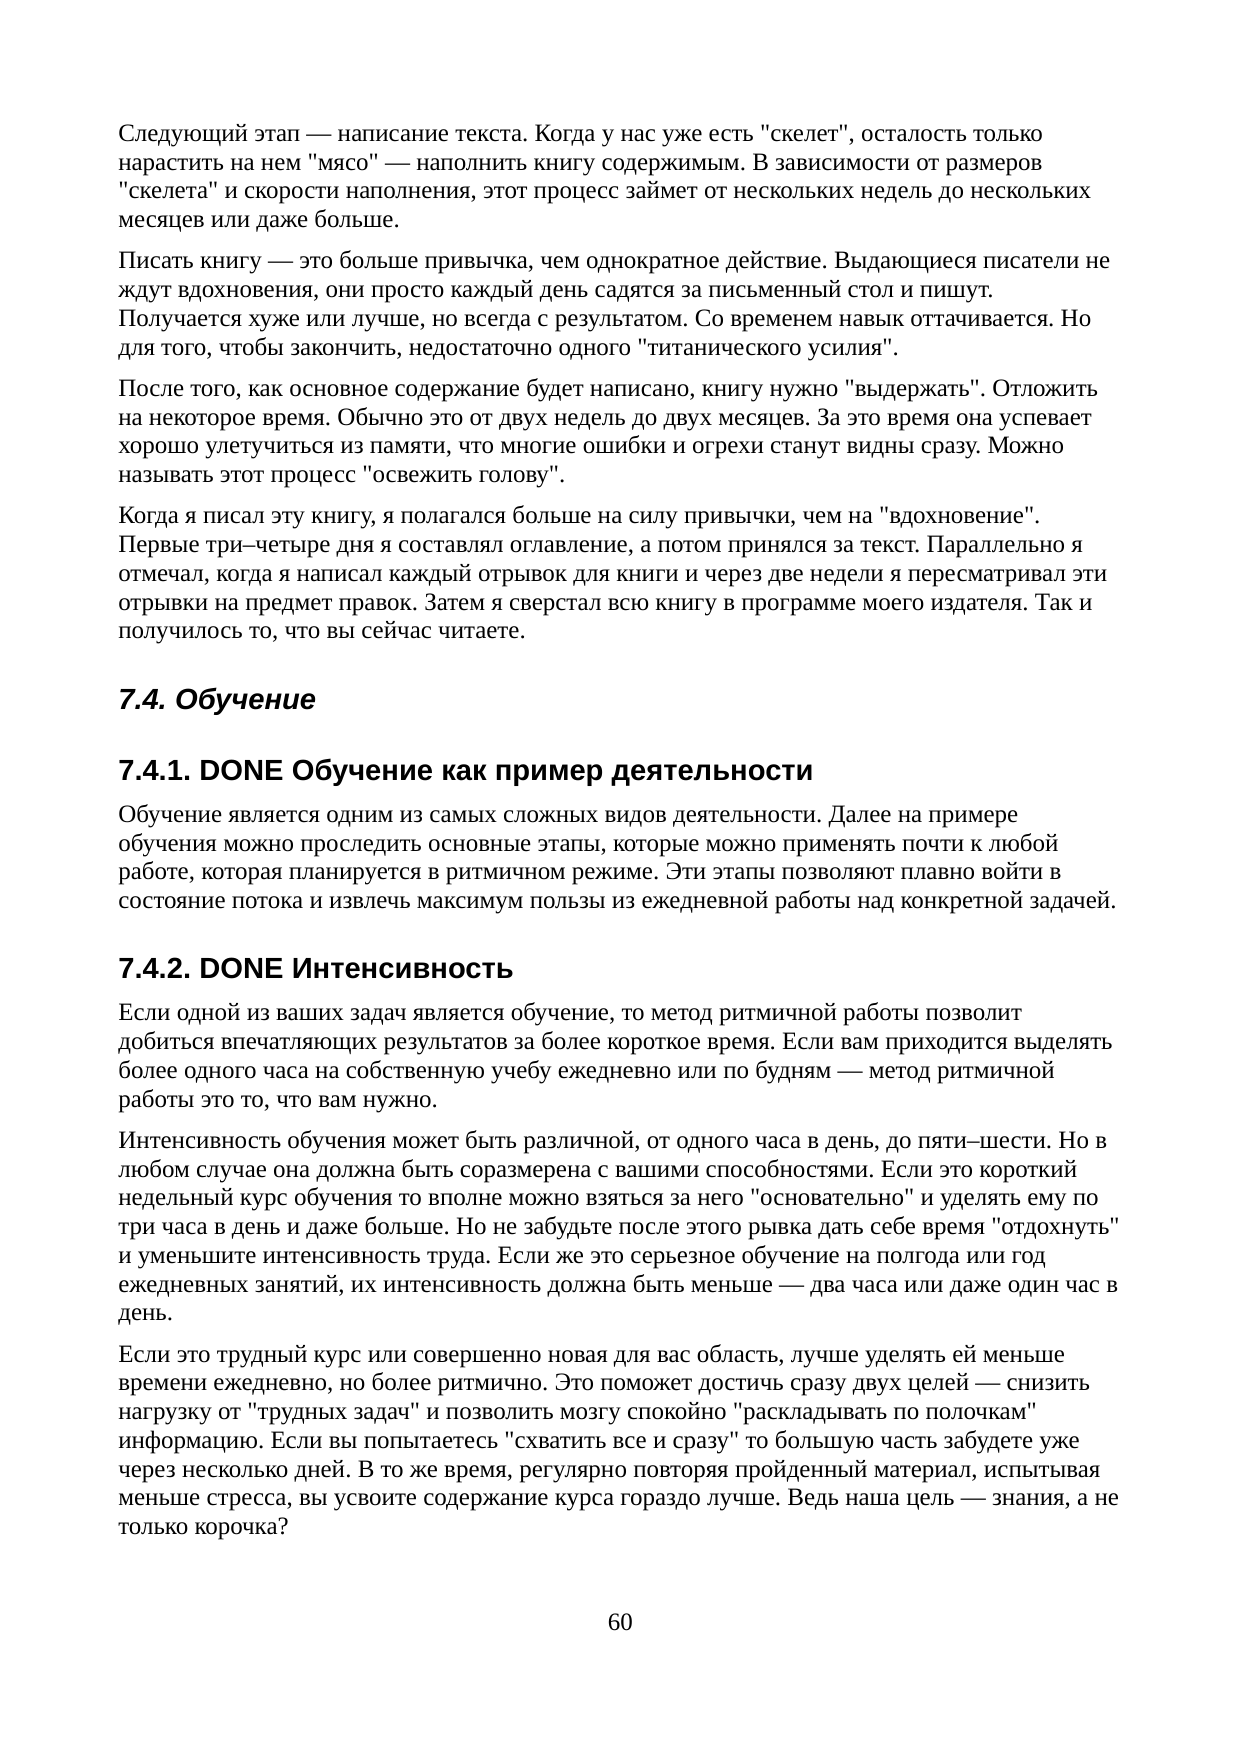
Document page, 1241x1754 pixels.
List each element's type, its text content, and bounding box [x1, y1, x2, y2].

text Следующий этап — написание текста. Когда у нас уже есть "скелет", осталость только нарастить на нем "мясо" — наполнить книгу содержимым. В зависимости от размеров "скелета" и скорости наполнения, этот процесс займет от нескольких недель до нескольких месяцев или даже больше. [118, 118, 1122, 233]
text После того, как основное содержание будет написано, книгу нужно "выдержать". Отложить на некоторое время. Обычно это от двух недель до двух месяцев. За это время она успевает хорошо улетучиться из памяти, что многие ошибки и огрехи станут видны сразу. Можно называть этот процесс "освежить голову". [118, 373, 1122, 488]
text Если одной из ваших задач является обучение, то метод ритмичной работы позволит добиться впечатляющих результатов за более короткое время. Если вам приходится выделять более одного часа на собственную учебу ежедневно или по будням — метод ритмичной работы это то, что вам нужно. [118, 997, 1122, 1112]
subtitle DONE Обучение как пример деятельности [118, 753, 1122, 786]
text Писать книгу — это больше привычка, чем однократное действие. Выдающиеся писатели не ждут вдохновения, они просто каждый день садятся за письменный стол и пишут. Получается хуже или лучше, но всегда с результатом. Со временем навык оттачивается. Но для того, чтобы закончить, недостаточно одного "титанического усилия". [118, 246, 1122, 361]
text Обучение является одним из самых сложных видов деятельности. Далее на примере обучения можно проследить основные этапы, которые можно применять почти к любой работе, которая планируется в ритмичном режиме. Эти этапы позволяют плавно войти в состояние потока и извлечь максимум пользы из ежедневной работы над конкретной задачей. [118, 799, 1122, 914]
text Если это трудный курс или совершенно новая для вас область, лучше уделять ей меньше времени ежедневно, но более ритмично. Это поможет достичь сразу двух целей — снизить нагрузку от "трудных задач" и позволить мозгу спокойно "раскладывать по полочкам" информацию. Если вы попытаетесь "схватить все и сразу" то большую часть забудете уже через несколько дней. В то же время, регулярно повторяя пройденный материал, испытывая меньше стресса, вы усвоите содержание курса гораздо лучше. Ведь наша цель — знания, а не только корочка? [118, 1339, 1122, 1540]
text Когда я писал эту книгу, я полагался больше на силу привычки, чем на "вдохновение". Первые три–четыре дня я составлял оглавление, а потом принялся за текст. Параллельно я отмечал, когда я написал каждый отрывок для книги и через две недели я пересматривал эти отрывки на предмет правок. Затем я сверстал всю книгу в программе моего издателя. Так и получилось то, что вы сейчас читаете. [118, 501, 1122, 644]
subtitle Обучение [118, 682, 1122, 715]
subtitle DONE Интенсивность [118, 951, 1122, 985]
text Интенсивность обучения может быть различной, от одного часа в день, до пяти–шести. Но в любом случае она должна быть соразмерена с вашими способностями. Если это короткий недельный курс обучения то вполне можно взяться за него "основательно" и уделять ему по три часа в день и даже больше. Но не забудьте после этого рывка дать себе время "отдохнуть" и уменьшите интенсивность труда. Если же это серьезное обучение на полгода или год ежедневных занятий, их интенсивность должна быть меньше — два часа или даже один час в день. [118, 1125, 1122, 1326]
